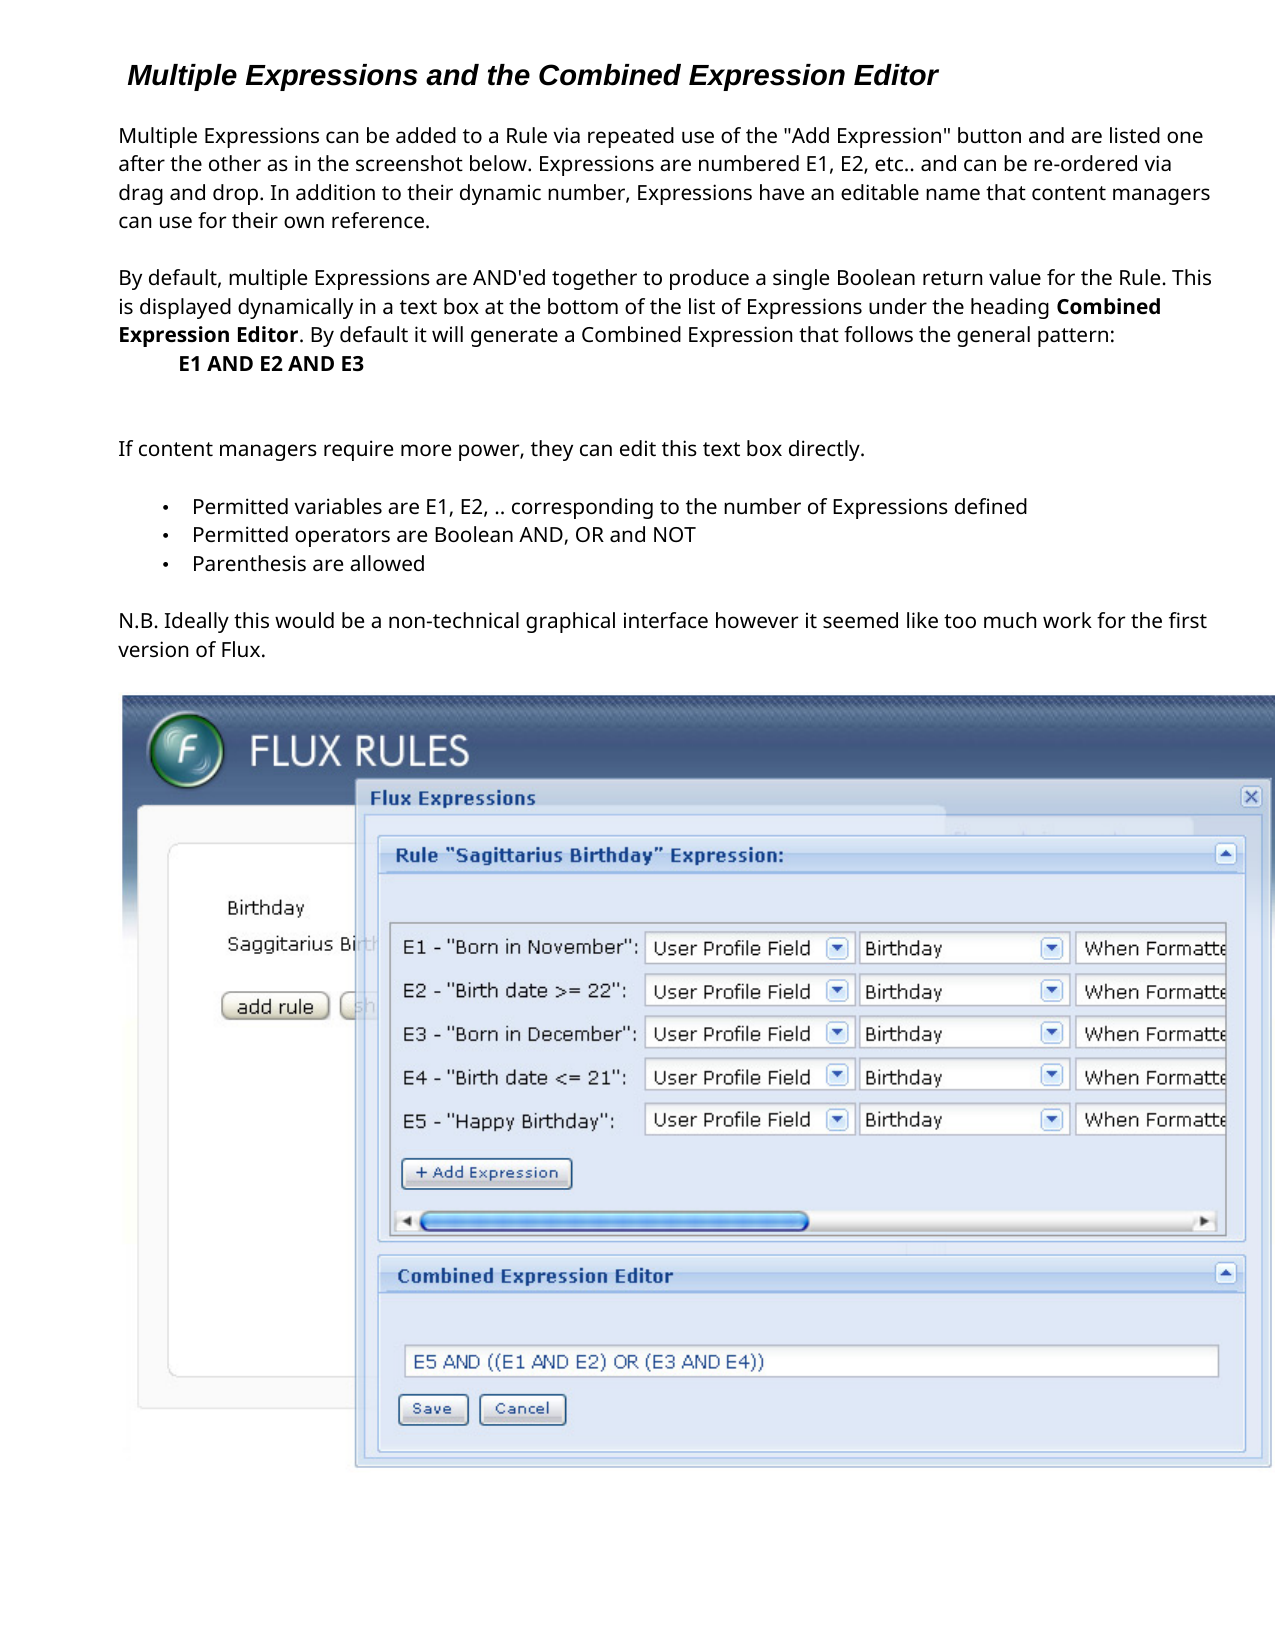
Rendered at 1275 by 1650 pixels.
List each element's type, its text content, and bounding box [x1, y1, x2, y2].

list Parenthesis are allowed [162, 549, 1216, 577]
picture [118, 692, 1275, 1483]
text N.B. Ideally this would be a non-technical graphical interface however it seemed like too much work for the first version of Flux. [118, 607, 1216, 663]
list Permitted variables are E1, E2, .. corresponding to the number of Expressions defined [162, 492, 1216, 520]
text If content managers require more power, they can edit this text box directly. [118, 406, 1216, 462]
text Multiple Expressions can be added to a Rule via repeated use of the "Add Expression" button and are listed one after the other as in the screenshot below. Expressions are numbered E1, E2, etc.. and can be re-ordered via drag and drop. In addition to their dynamic number, Expressions have an editable name that content managers can use for their own reference. By default, multiple Expressions are AND'ed together to produce a single Boolean return value for the Rule. This is displayed dynamically in a text box at the bottom of the list of Expressions under the heading Combined Expression Editor. By default it will generate a Combined Expression that follows the general pattern: [118, 121, 1216, 349]
text E1 AND E2 AND E3 [178, 349, 1216, 406]
subtitle Multiple Expressions and the Combined Expression Editor [127, 59, 1207, 92]
list Permitted operators are Boolean AND, OR and NOT [162, 520, 1216, 549]
